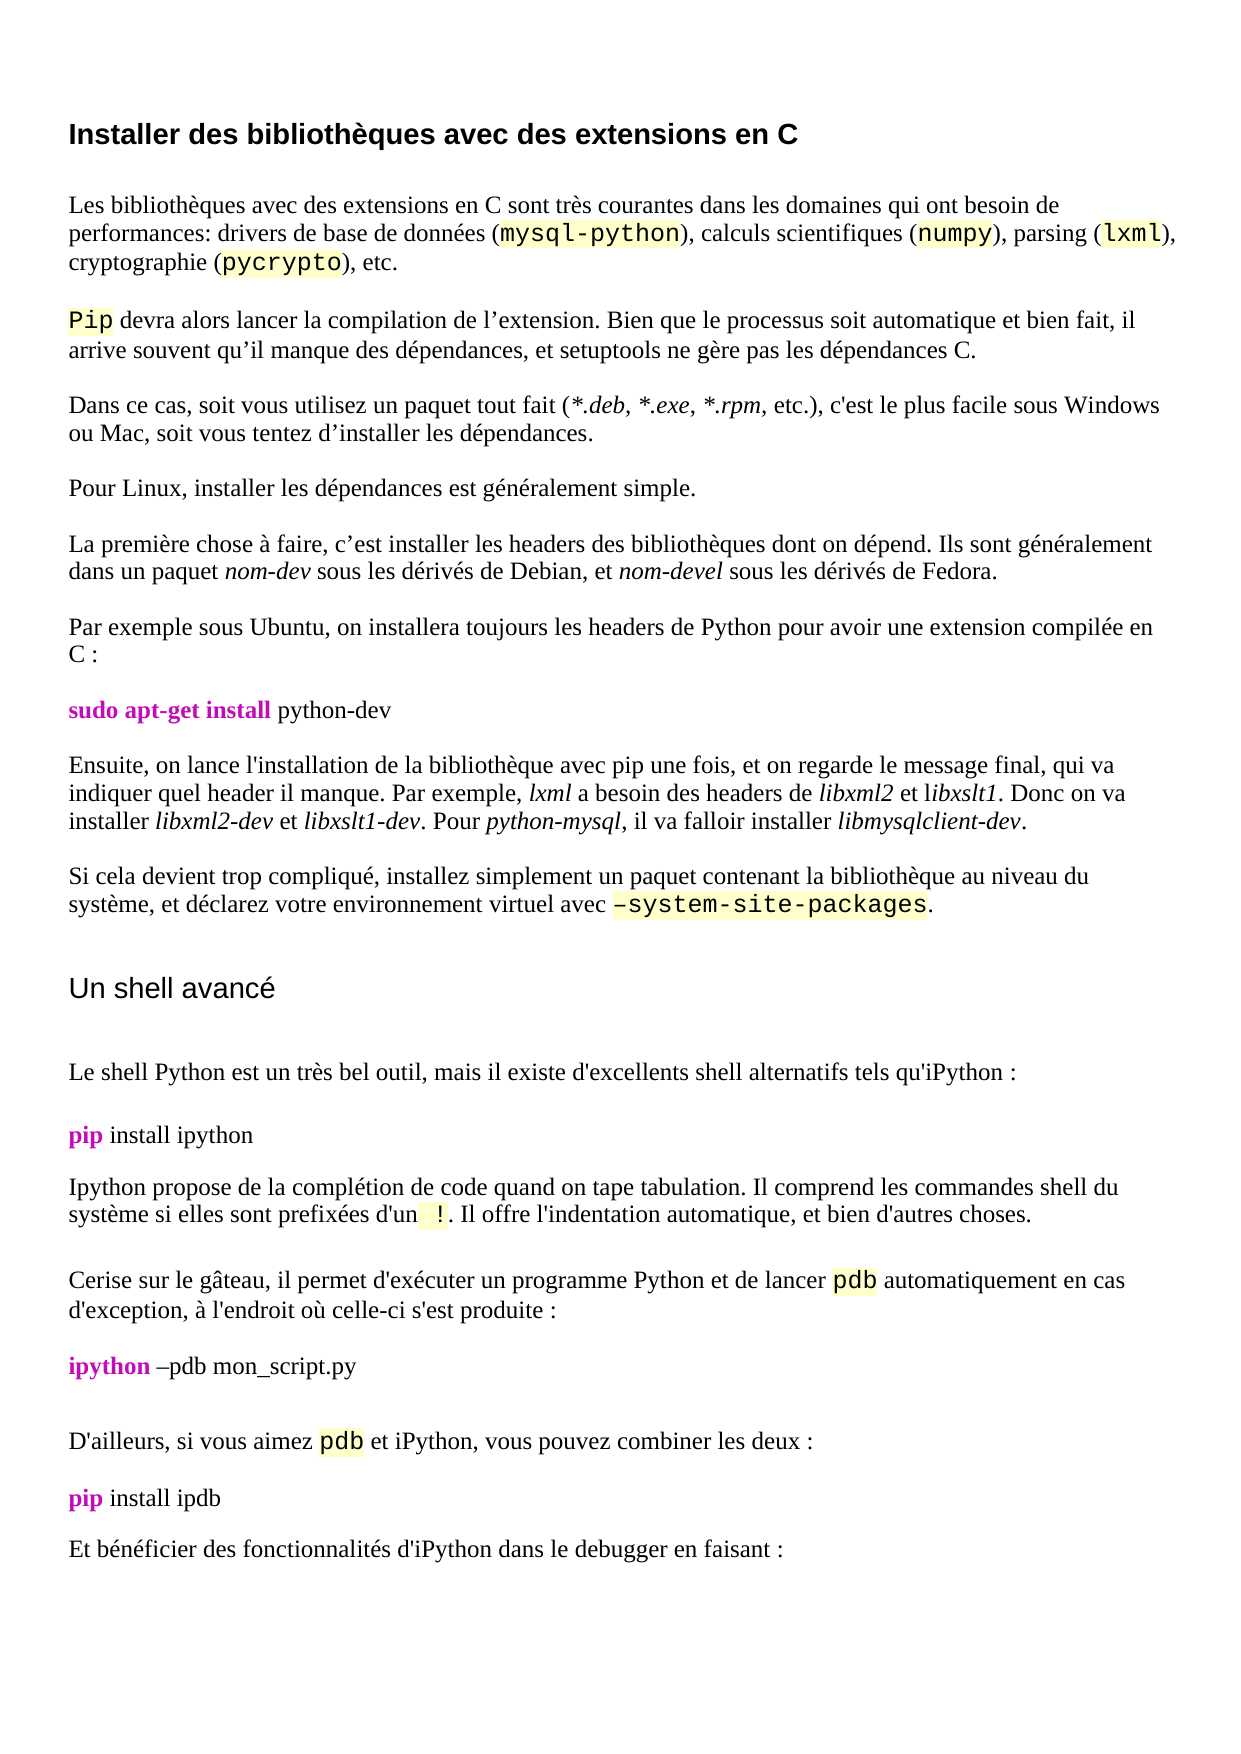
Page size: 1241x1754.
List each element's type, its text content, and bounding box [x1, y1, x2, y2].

text Ipython propose de la complétion de code quand on tape tabulation. Il comprend les commandes shell du système si elles sont prefixées d'un !. Il offre l'indentation automatique, et bien d'autres choses. [68, 1173, 1177, 1230]
text sudo apt-get install python-dev [68, 696, 1177, 724]
subtitle Installer des bibliothèques avec des extensions en C [68, 118, 1177, 151]
text Les bibliothèques avec des extensions en C sont très courantes dans les domaines qui ont besoin de performances: drivers de base de données (mysql-python), calculs scientifiques (numpy), parsing (lxml), cryptographie (pycrypto), etc. [68, 191, 1177, 278]
text Pour Linux, installer les dépendances est généralement simple. [68, 474, 1177, 502]
subtitle Un shell avancé [68, 972, 1177, 1005]
text Par exemple sous Ubuntu, on installera toujours les headers de Python pour avoir une extension compilée en C : [68, 613, 1177, 668]
text Dans ce cas, soit vous utilisez un paquet tout fait (*.deb, *.exe, *.rpm, etc.), c'est le plus facile sous Windows ou Mac, soit vous tentez d’installer les dépendances. [68, 391, 1177, 447]
text Le shell Python est un très bel outil, mais il existe d'excellents shell alternatifs tels qu'iPython : [68, 1058, 1177, 1085]
text Si cela devient trop compliqué, installez simplement un paquet contenant la bibliothèque au niveau du système, et déclarez votre environnement virtuel avec –system-site-packages. [68, 862, 1177, 920]
text La première chose à faire, c’est installer les headers des bibliothèques dont on dépend. Ils sont généralement dans un paquet nom-dev sous les dérivés de Debian, et nom-devel sous les dérivés de Fedora. [68, 530, 1177, 585]
text Pip devra alors lancer la compilation de l’extension. Bien que le processus soit automatique et bien fait, il arrive souvent qu’il manque des dépendances, et setuptools ne gère pas les dépendances C. [68, 306, 1177, 363]
text D'ailleurs, si vous aimez pdb et iPython, vous pouvez combiner les deux : pip install ipdb [68, 1427, 1177, 1512]
text Cerise sur le gâteau, il permet d'exécuter un programme Python et de lancer pdb automatiquement en cas d'exception, à l'endroit où celle-ci s'est produite : ipython –pdb mon_script.py [68, 1267, 1177, 1379]
text Et bénéficier des fonctionnalités d'iPython dans le debugger en faisant : [68, 1536, 1177, 1563]
text pip install ipython [68, 1122, 1177, 1149]
text Ensuite, on lance l'installation de la bibliothèque avec pip une fois, et on regarde le message final, qui va indiquer quel header il manque. Par exemple, lxml a besoin des headers de libxml2 et libxslt1. Donc on va installer libxml2-dev et libxslt1-dev. Pour python-mysql, il va falloir installer libmysqlclient-dev. [68, 751, 1177, 834]
